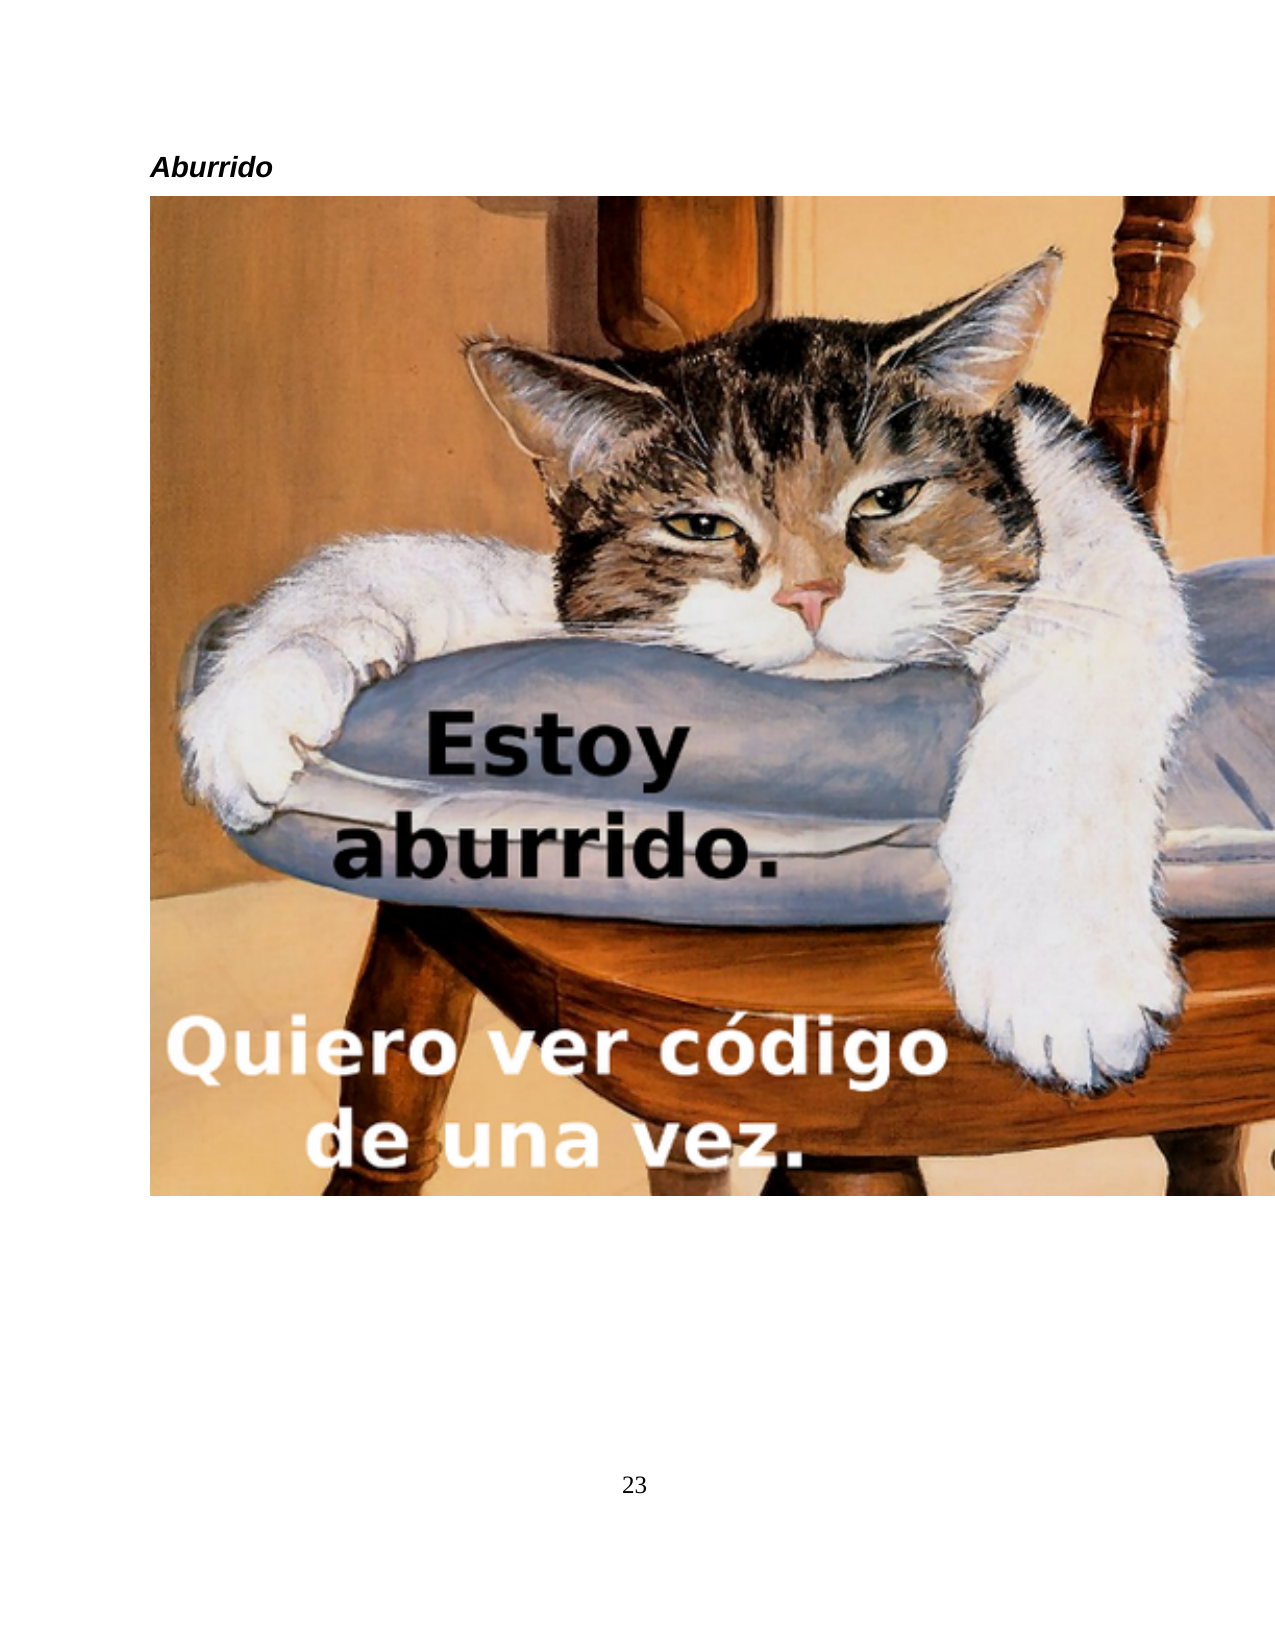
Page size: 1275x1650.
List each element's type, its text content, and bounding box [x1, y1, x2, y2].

picture [150, 196, 1275, 1196]
subtitle Aburrido [150, 150, 1125, 183]
